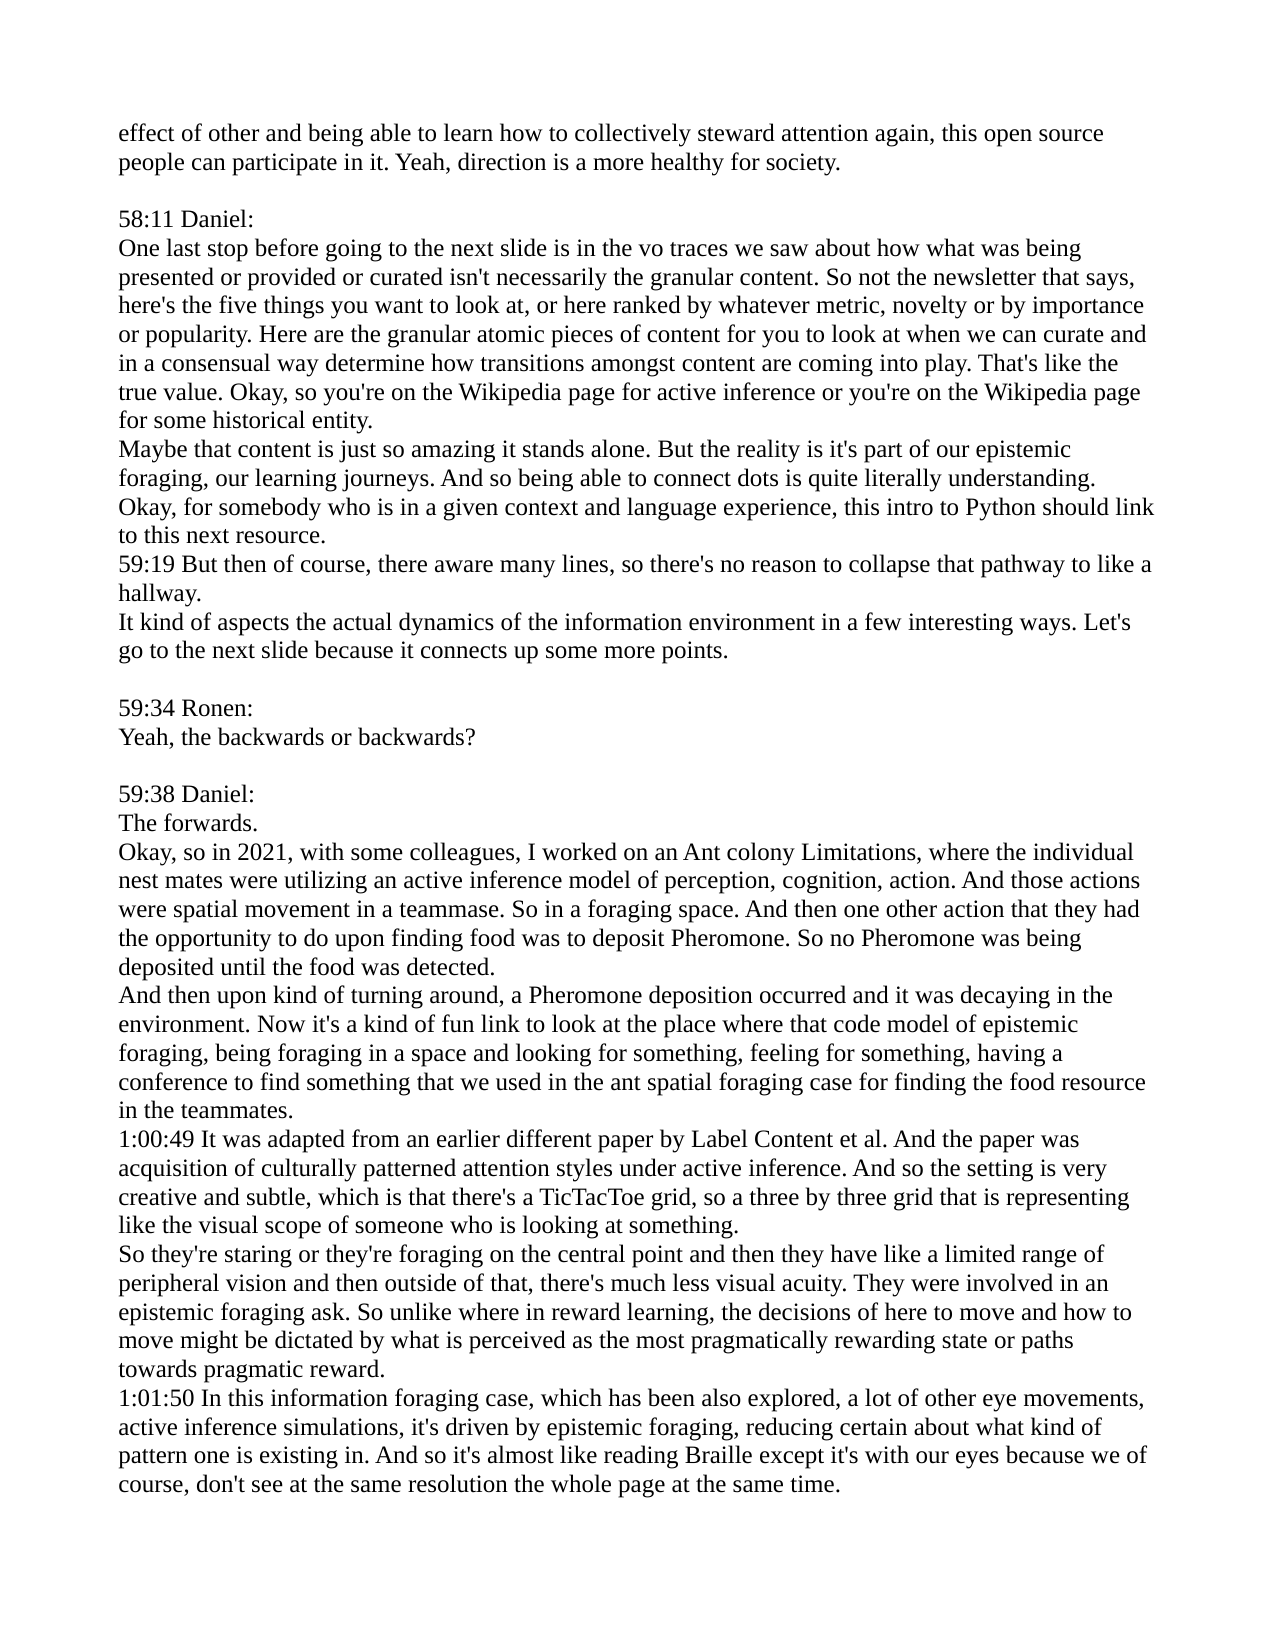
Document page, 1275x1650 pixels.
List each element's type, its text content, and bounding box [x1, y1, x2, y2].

text And then upon kind of turning around, a Pheromone deposition occurred and it was decaying in the environment. Now it's a kind of fun link to look at the place where that code model of epistemic foraging, being foraging in a space and looking for something, feeling for something, having a conference to find something that we used in the ant spatial foraging case for finding the food resource in the teammates. [118, 981, 1157, 1124]
text Maybe that content is just so amazing it stands alone. But the reality is it's part of our epistemic foraging, our learning journeys. And so being able to connect dots is quite literally understanding. Okay, for somebody who is in a given context and language experience, this intro to Python should link to this next resource. [118, 434, 1157, 549]
text 58:11 Daniel: [118, 204, 1157, 233]
text 59:34 Ronen: [118, 693, 1157, 722]
text 59:38 Daniel: [118, 779, 1157, 808]
text Okay, so in 2021, with some colleagues, I worked on an Ant colony Limitations, where the individual nest mates were utilizing an active inference model of perception, cognition, action. And those actions were spatial movement in a teammase. So in a foraging space. And then one other action that they had the opportunity to do upon finding food was to deposit Pheromone. So no Pheromone was being deposited until the food was detected. [118, 837, 1157, 981]
text It kind of aspects the actual dynamics of the information environment in a few interesting ways. Let's go to the next slide because it connects up some more points. [118, 607, 1157, 664]
text effect of other and being able to learn how to collectively steward attention again, this open source people can participate in it. Yeah, direction is a more healthy for society. [118, 118, 1157, 176]
text 1:00:49 It was adapted from an earlier different paper by Label Content et al. And the paper was acquisition of culturally patterned attention styles under active inference. And so the setting is very creative and subtle, which is that there's a TicTacToe grid, so a three by three grid that is representing like the visual scope of someone who is looking at something. [118, 1124, 1157, 1239]
text Yeah, the backwards or backwards? [118, 722, 1157, 751]
text 1:01:50 In this information foraging case, which has been also explored, a lot of other eye movements, active inference simulations, it's driven by epistemic foraging, reducing certain about what kind of pattern one is existing in. And so it's almost like reading Braille except it's with our eyes because we of course, don't see at the same resolution the whole page at the same time. [118, 1383, 1157, 1498]
text So they're staring or they're foraging on the central point and then they have like a limited range of peripheral vision and then outside of that, there's much less visual acuity. They were involved in an epistemic foraging ask. So unlike where in reward learning, the decisions of here to move and how to move might be dictated by what is perceived as the most pragmatically rewarding state or paths towards pragmatic reward. [118, 1239, 1157, 1383]
text The forwards. [118, 808, 1157, 837]
text 59:19 But then of course, there aware many lines, so there's no reason to collapse that pathway to like a hallway. [118, 549, 1157, 607]
text One last stop before going to the next slide is in the vo traces we saw about how what was being presented or provided or curated isn't necessarily the granular content. So not the newsletter that says, here's the five things you want to look at, or here ranked by whatever metric, novelty or by importance or popularity. Here are the granular atomic pieces of content for you to look at when we can curate and in a consensual way determine how transitions amongst content are coming into play. That's like the true value. Okay, so you're on the Wikipedia page for active inference or you're on the Wikipedia page for some historical entity. [118, 233, 1157, 434]
